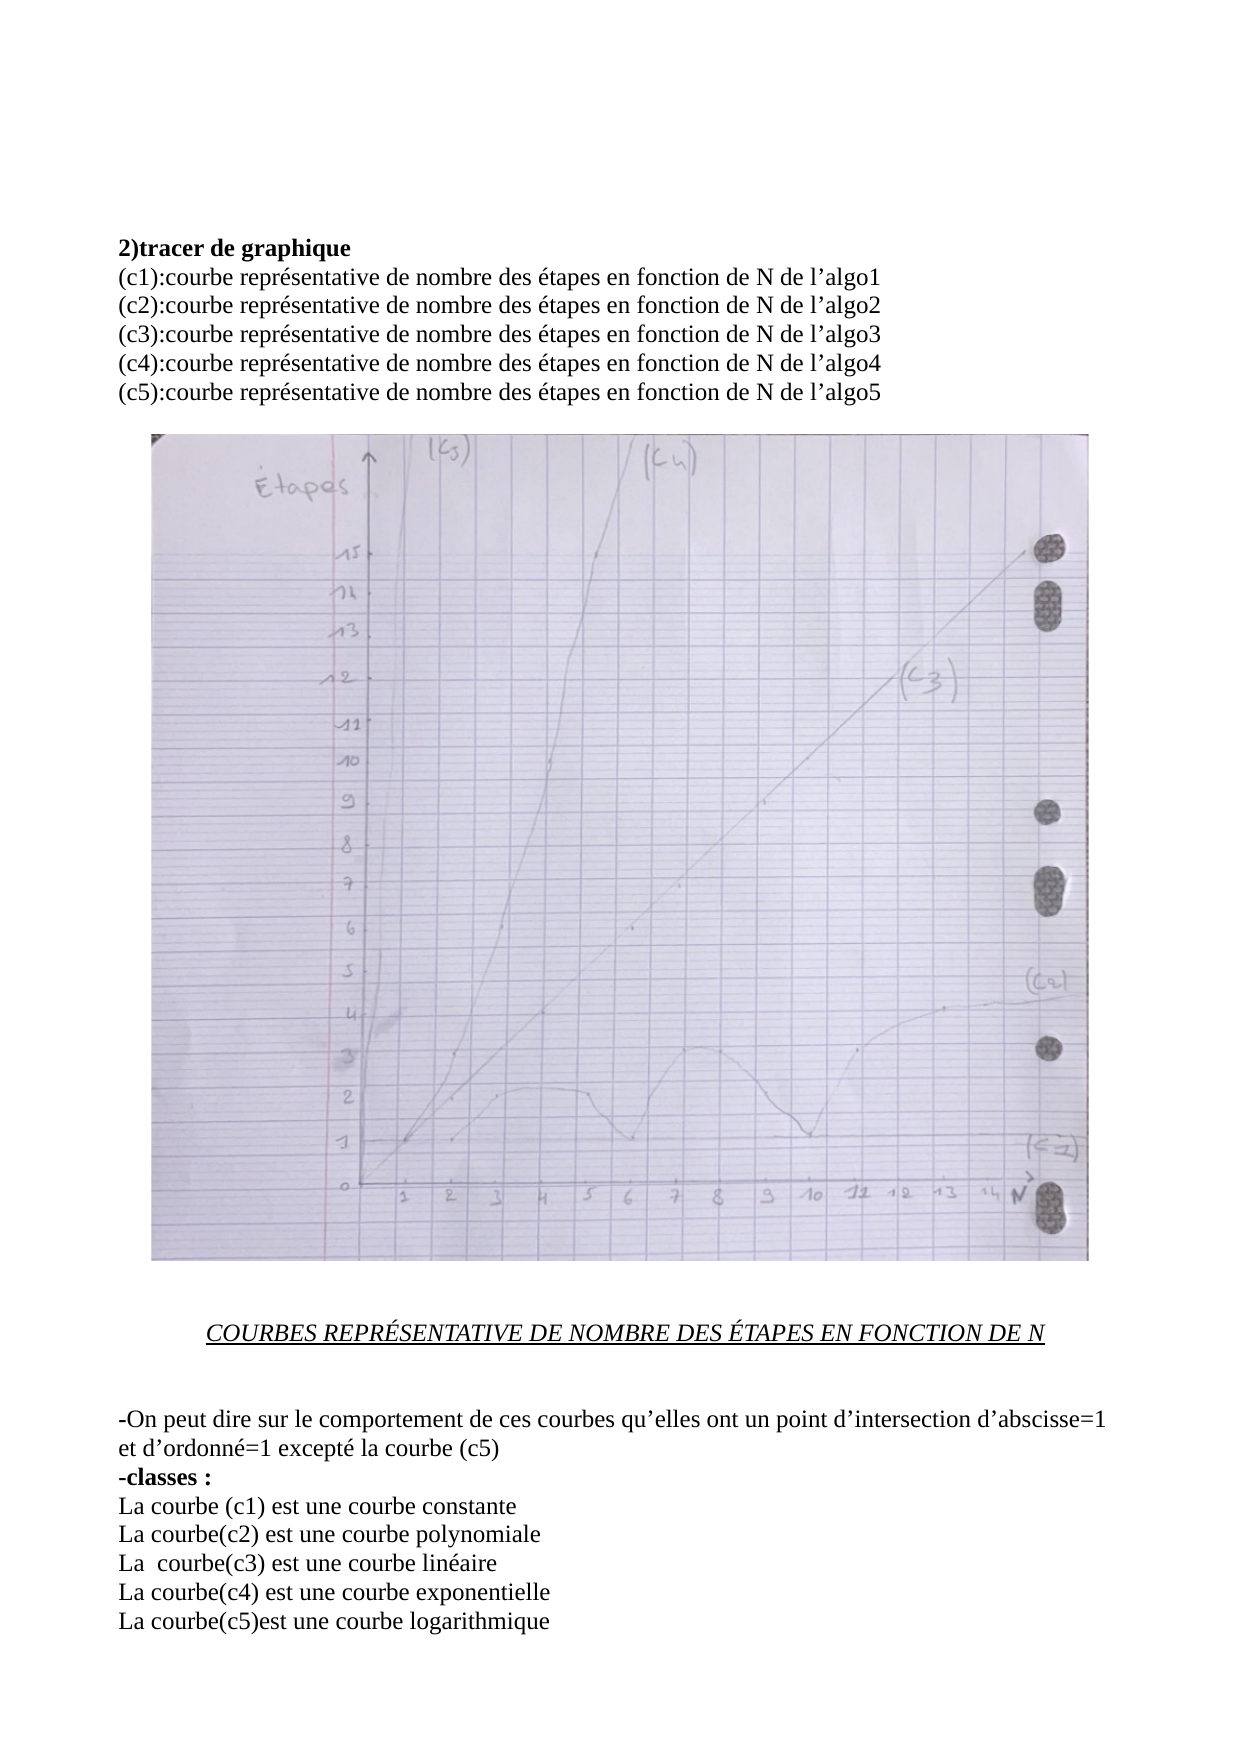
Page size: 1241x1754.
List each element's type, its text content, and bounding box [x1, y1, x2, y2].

picture [3, 434, 1237, 1261]
text -On peut dire sur le comportement de ces courbes qu’elles ont un point d’intersection d’abscisse=1 et d’ordonné=1 excepté la courbe (c5) [118, 1404, 1122, 1462]
text La courbe(c3) est une courbe linéaire [118, 1548, 1122, 1577]
text 2)tracer de graphique [118, 233, 1122, 262]
text -classes : [118, 1462, 1122, 1491]
text COURBES REPRÉSENTATIVE DE NOMBRE DES ÉTAPES EN FONCTION DE N [118, 1318, 1122, 1347]
text La courbe (c1) est une courbe constante [118, 1491, 1122, 1519]
text La courbe(c2) est une courbe polynomiale [118, 1519, 1122, 1548]
text La courbe(c4) est une courbe exponentielle [118, 1577, 1122, 1606]
text La courbe(c5)est une courbe logarithmique [118, 1606, 1122, 1634]
text (c3):courbe représentative de nombre des étapes en fonction de N de l’algo3 [118, 319, 1122, 348]
text (c1):courbe représentative de nombre des étapes en fonction de N de l’algo1 [118, 262, 1122, 291]
text (c4):courbe représentative de nombre des étapes en fonction de N de l’algo4 [118, 348, 1122, 377]
text (c5):courbe représentative de nombre des étapes en fonction de N de l’algo5 [118, 377, 1122, 406]
text (c2):courbe représentative de nombre des étapes en fonction de N de l’algo2 [118, 291, 1122, 319]
